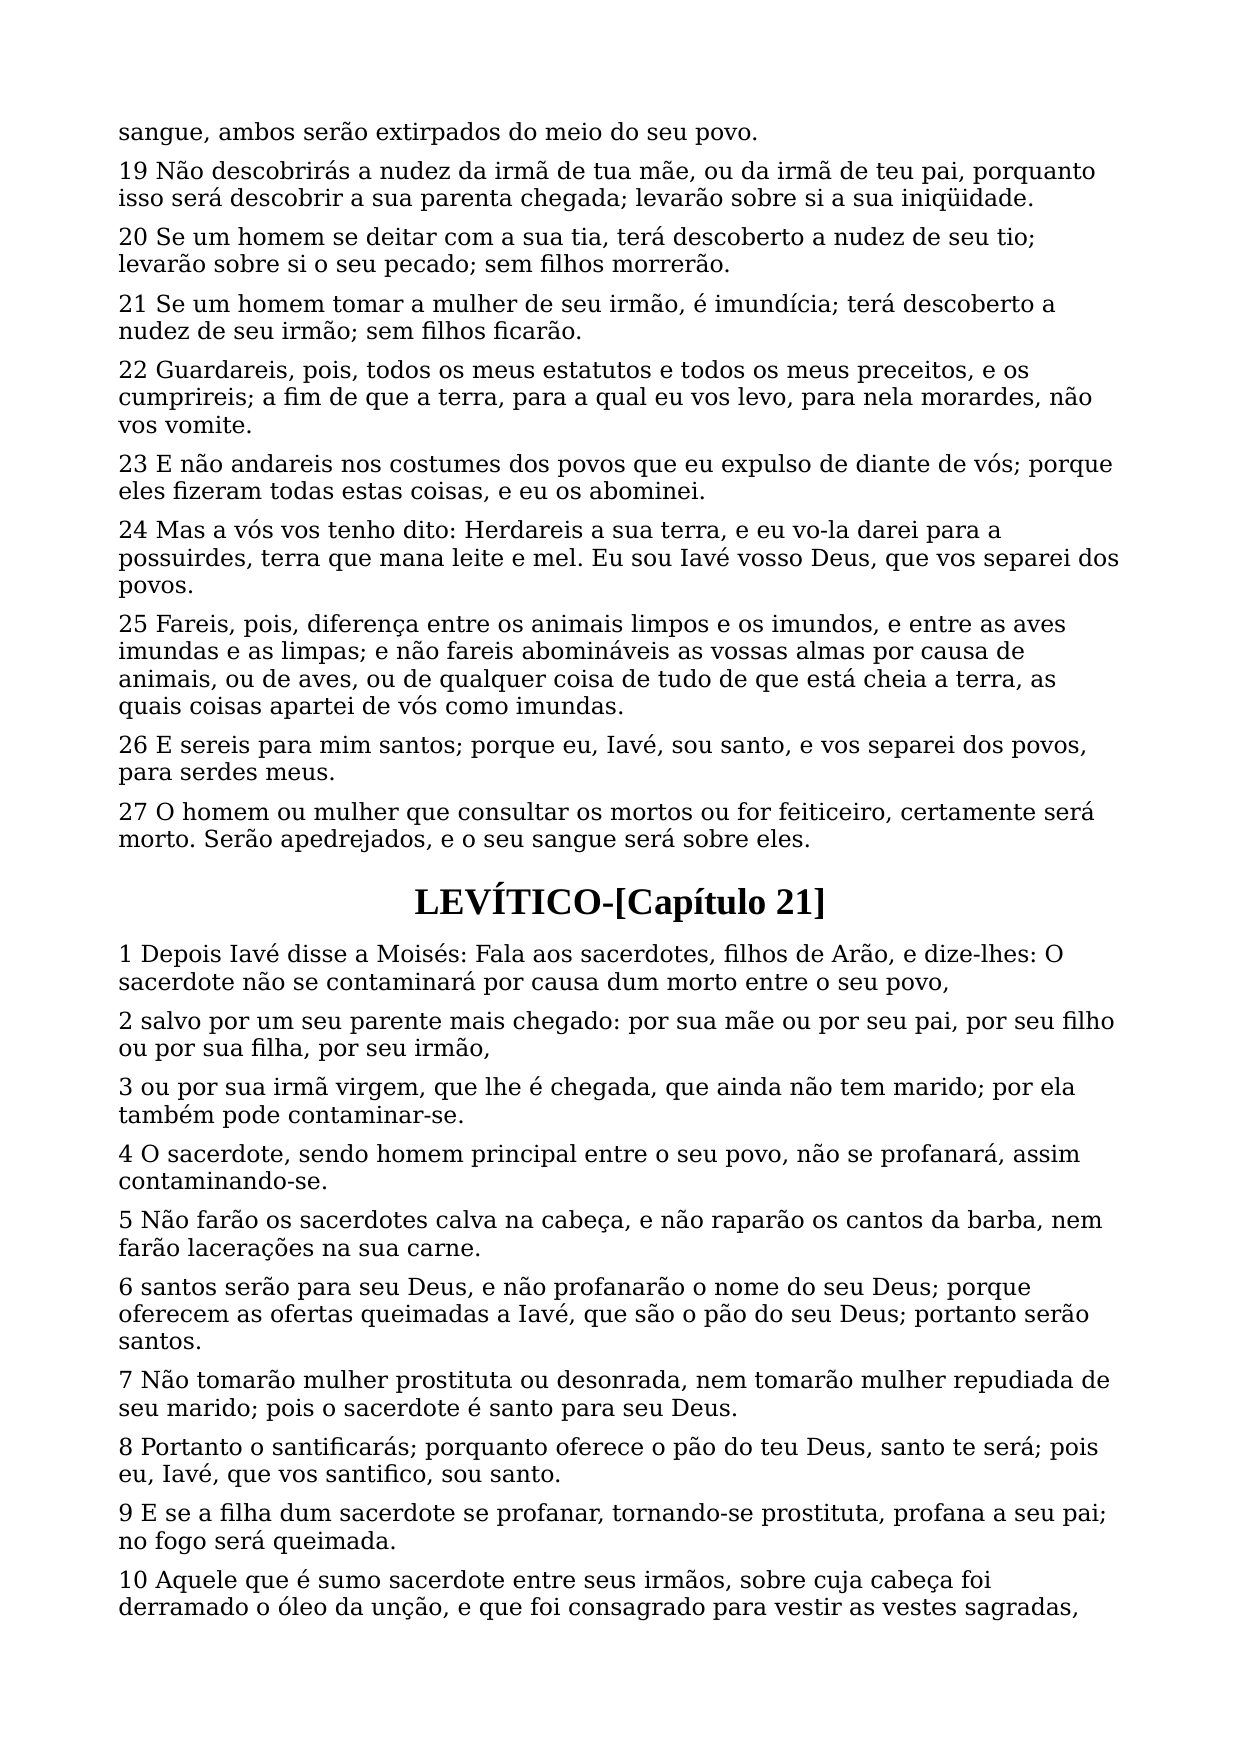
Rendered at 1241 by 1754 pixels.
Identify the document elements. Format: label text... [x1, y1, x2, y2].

text 26 E sereis para mim santos; porque eu, Iavé, sou santo, e vos separei dos povos, para serdes meus. [118, 732, 1122, 786]
text 2 salvo por um seu parente mais chegado: por sua mãe ou por seu pai, por seu filho ou por sua filha, por seu irmão, [118, 1007, 1122, 1062]
text 25 Fareis, pois, diferença entre os animais limpos e os imundos, e entre as aves imundas e as limpas; e não fareis abomináveis as vossas almas por causa de animais, ou de aves, ou de qualquer coisa de tudo de que está cheia a terra, as quais coisas apartei de vós como imundas. [118, 611, 1122, 720]
text 5 Não farão os sacerdotes calva na cabeça, e não raparão os cantos da barba, nem farão lacerações na sua carne. [118, 1207, 1122, 1261]
text 19 Não descobrirás a nudez da irmã de tua mãe, ou da irmã de teu pai, porquanto isso será descobrir a sua parenta chegada; levarão sobre si a sua iniqüidade. [118, 157, 1122, 212]
text 9 E se a filha dum sacerdote se profanar, tornando-se prostituta, profana a seu pai; no fogo será queimada. [118, 1500, 1122, 1554]
text 4 O sacerdote, sendo homem principal entre o seu povo, não se profanará, assim contaminando-se. [118, 1140, 1122, 1195]
text 8 Portanto o santificarás; porquanto oferece o pão do teu Deus, santo te será; pois eu, Iavé, que vos santifico, sou santo. [118, 1433, 1122, 1488]
text 22 Guardareis, pois, todos os meus estatutos e todos os meus preceitos, e os cumprireis; a fim de que a terra, para a qual eu vos levo, para nela morardes, não vos vomite. [118, 357, 1122, 438]
text 21 Se um homem tomar a mulher de seu irmão, é imundícia; terá descoberto a nudez de seu irmão; sem filhos ficarão. [118, 290, 1122, 345]
text 10 Aquele que é sumo sacerdote entre seus irmãos, sobre cuja cabeça foi derramado o óleo da unção, e que foi consagrado para vestir as vestes sagradas, [118, 1566, 1122, 1621]
text sangue, ambos serão extirpados do meio do seu povo. [118, 118, 1122, 145]
text 20 Se um homem se deitar com a sua tia, terá descoberto a nudez de seu tio; levarão sobre si o seu pecado; sem filhos morrerão. [118, 224, 1122, 278]
text 27 O homem ou mulher que consultar os mortos ou for feiticeiro, certamente será morto. Serão apedrejados, e o seu sangue será sobre eles. [118, 798, 1122, 853]
text 7 Não tomarão mulher prostituta ou desonrada, nem tomarão mulher repudiada de seu marido; pois o sacerdote é santo para seu Deus. [118, 1367, 1122, 1422]
text 1 Depois Iavé disse a Moisés: Fala aos sacerdotes, filhos de Arão, e dize-lhes: O sacerdote não se contaminará por causa dum morto entre o seu povo, [118, 941, 1122, 996]
text 6 santos serão para seu Deus, e não profanarão o nome do seu Deus; porque oferecem as ofertas queimadas a Iavé, que são o pão do seu Deus; portanto serão santos. [118, 1273, 1122, 1355]
text 3 ou por sua irmã virgem, que lhe é chegada, que ainda não tem marido; por ela também pode contaminar-se. [118, 1074, 1122, 1128]
subtitle LEVÍTICO-[Capítulo 21] [118, 879, 1122, 923]
text 24 Mas a vós vos tenho dito: Herdareis a sua terra, e eu vo-la darei para a possuirdes, terra que mana leite e mel. Eu sou Iavé vosso Deus, que vos separei dos povos. [118, 517, 1122, 599]
text 23 E não andareis nos costumes dos povos que eu expulso de diante de vós; porque eles fizeram todas estas coisas, e eu os abominei. [118, 450, 1122, 505]
